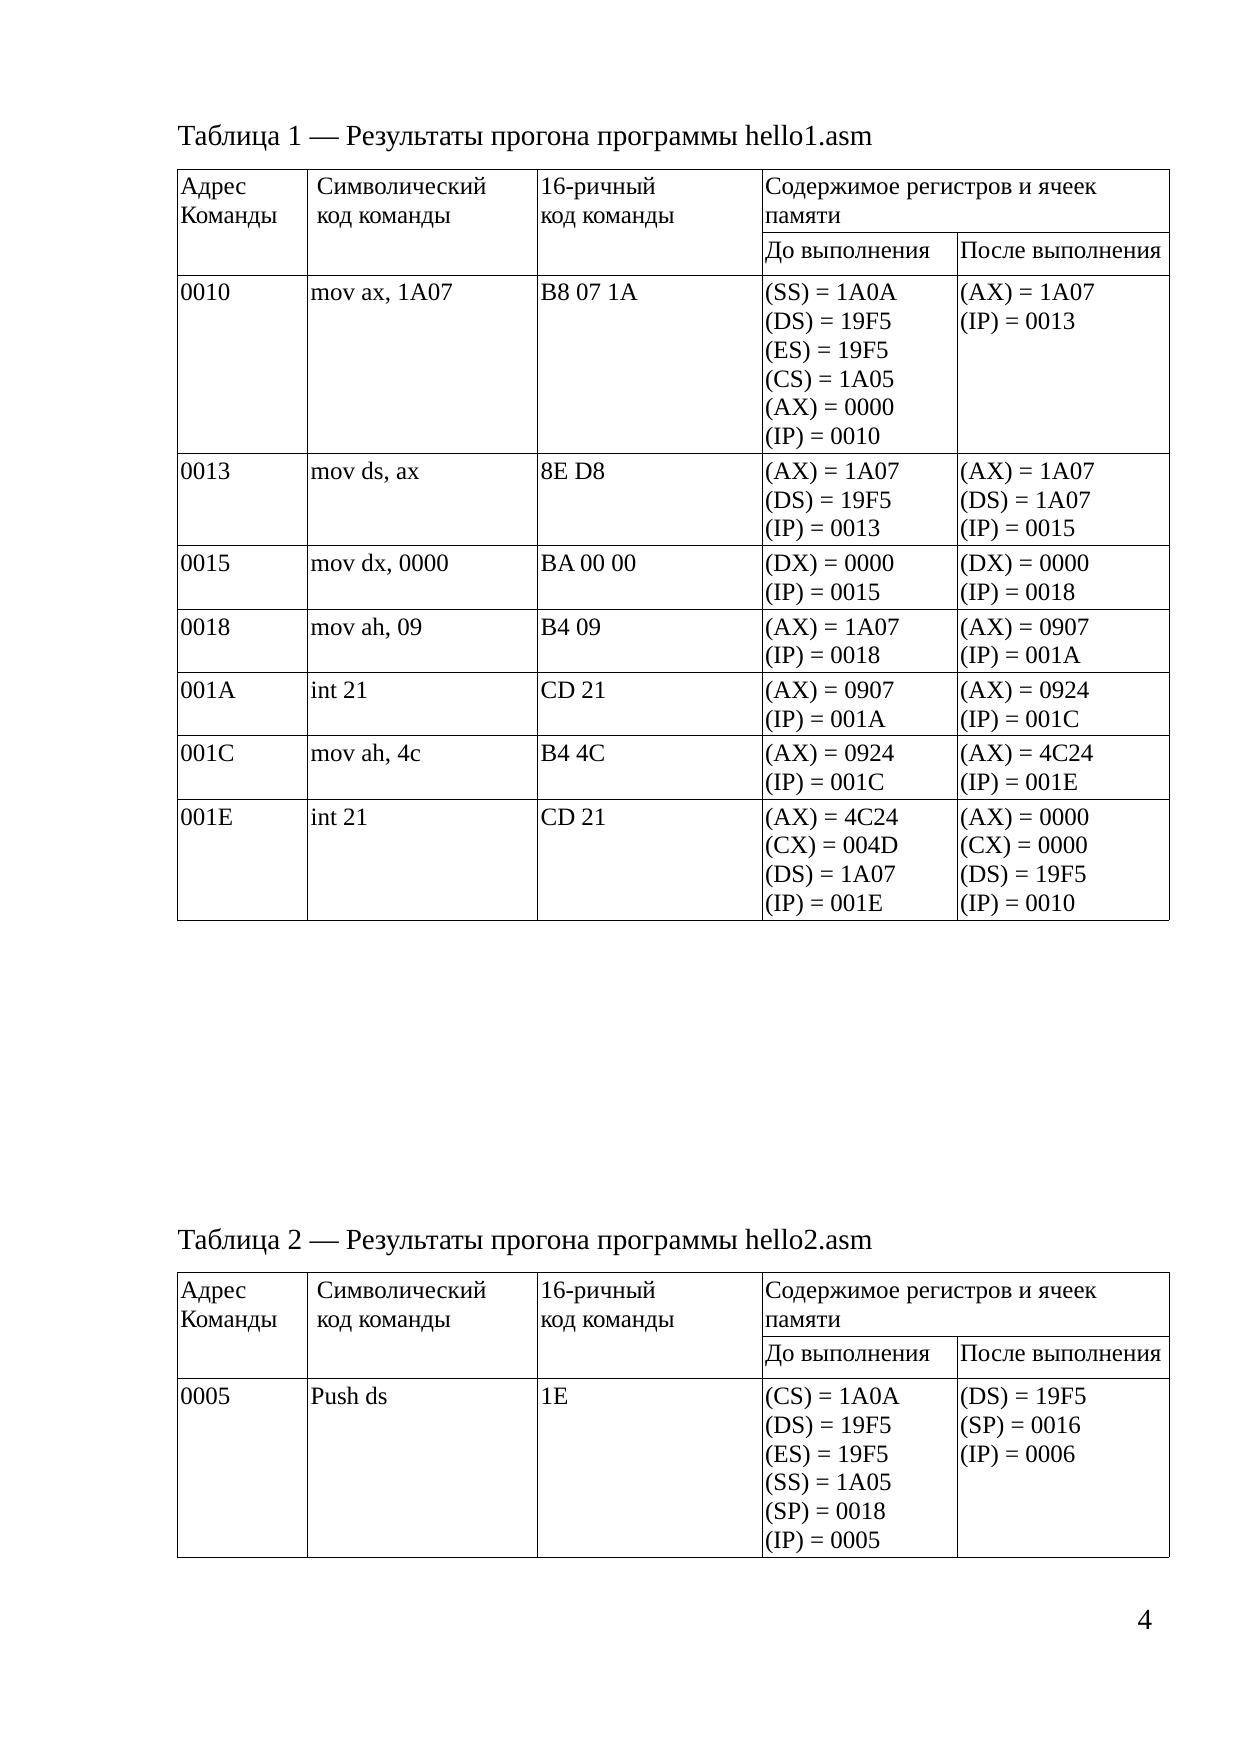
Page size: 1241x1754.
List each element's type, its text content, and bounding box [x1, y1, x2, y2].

table_cell (AX) = 4C24 (IP) = 001E [958, 736, 1169, 799]
table_header Символический код команды [308, 1273, 537, 1378]
table_cell CD 21 [538, 800, 762, 920]
table_cell B4 09 [538, 610, 762, 672]
table_cell 0005 [178, 1379, 307, 1557]
table_cell 0013 [178, 454, 307, 545]
table_cell (AX) = 0924 (IP) = 001C [763, 736, 957, 799]
table_cell (AX) = 0907 (IP) = 001A [958, 610, 1169, 672]
text Таблица 1 — Результаты прогона программы hello1.asm [177, 118, 1152, 152]
table_cell До выполнения [763, 1337, 957, 1378]
table_cell (AX) = 1A07 (DS) = 19F5 (IP) = 0013 [763, 454, 957, 545]
table_cell CD 21 [538, 673, 762, 735]
table_cell B8 07 1A [538, 276, 762, 453]
table_cell 1E [538, 1379, 762, 1557]
table_cell BA 00 00 [538, 546, 762, 608]
table_cell 001A [178, 673, 307, 735]
table_cell mov ah, 4c [308, 736, 537, 799]
table_cell mov dx, 0000 [308, 546, 537, 608]
table_header 16-ричный код команды [538, 1273, 762, 1378]
table_header Содержимое регистров и ячеек памяти [763, 1273, 1169, 1336]
table_header Адрес Команды [178, 1273, 307, 1378]
table_cell 8E D8 [538, 454, 762, 545]
table_cell (AX) = 0924 (IP) = 001C [958, 673, 1169, 735]
table_header Символический код команды [308, 170, 537, 274]
table_header Адрес Команды [178, 170, 307, 274]
table_cell 0010 [178, 276, 307, 453]
text Таблица 2 — Результаты прогона программы hello2.asm [177, 1222, 1152, 1255]
table_cell 0018 [178, 610, 307, 672]
table_cell mov ax, 1A07 [308, 276, 537, 453]
table_cell До выполнения [763, 233, 957, 274]
table_cell (AX) = 1A07 (IP) = 0018 [763, 610, 957, 672]
table_cell (AX) = 4C24 (CX) = 004D (DS) = 1A07 (IP) = 001E [763, 800, 957, 920]
table_cell int 21 [308, 673, 537, 735]
table_cell (DS) = 19F5 (SP) = 0016 (IP) = 0006 [958, 1379, 1169, 1557]
table_cell (SS) = 1A0A (DS) = 19F5 (ES) = 19F5 (CS) = 1A05 (AX) = 0000 (IP) = 0010 [763, 276, 957, 453]
table_header 16-ричный код команды [538, 170, 762, 274]
table_cell (AX) = 1A07 (IP) = 0013 [958, 276, 1169, 453]
table_cell 001C [178, 736, 307, 799]
table_cell 0015 [178, 546, 307, 608]
table_cell mov ah, 09 [308, 610, 537, 672]
table_cell (DX) = 0000 (IP) = 0015 [763, 546, 957, 608]
table_cell (DX) = 0000 (IP) = 0018 [958, 546, 1169, 608]
table_cell (AX) = 0907 (IP) = 001A [763, 673, 957, 735]
table_cell int 21 [308, 800, 537, 920]
table_cell mov ds, ax [308, 454, 537, 545]
table_header Содержимое регистров и ячеек памяти [763, 170, 1169, 232]
table_cell B4 4C [538, 736, 762, 799]
table_cell (CS) = 1A0A (DS) = 19F5 (ES) = 19F5 (SS) = 1A05 (SP) = 0018 (IP) = 0005 [763, 1379, 957, 1557]
table_cell (AX) = 1A07 (DS) = 1A07 (IP) = 0015 [958, 454, 1169, 545]
table_cell (AX) = 0000 (CX) = 0000 (DS) = 19F5 (IP) = 0010 [958, 800, 1169, 920]
table_cell После выполнения [958, 1337, 1169, 1378]
table_cell Push ds [308, 1379, 537, 1557]
table_cell После выполнения [958, 233, 1169, 274]
table_cell 001E [178, 800, 307, 920]
